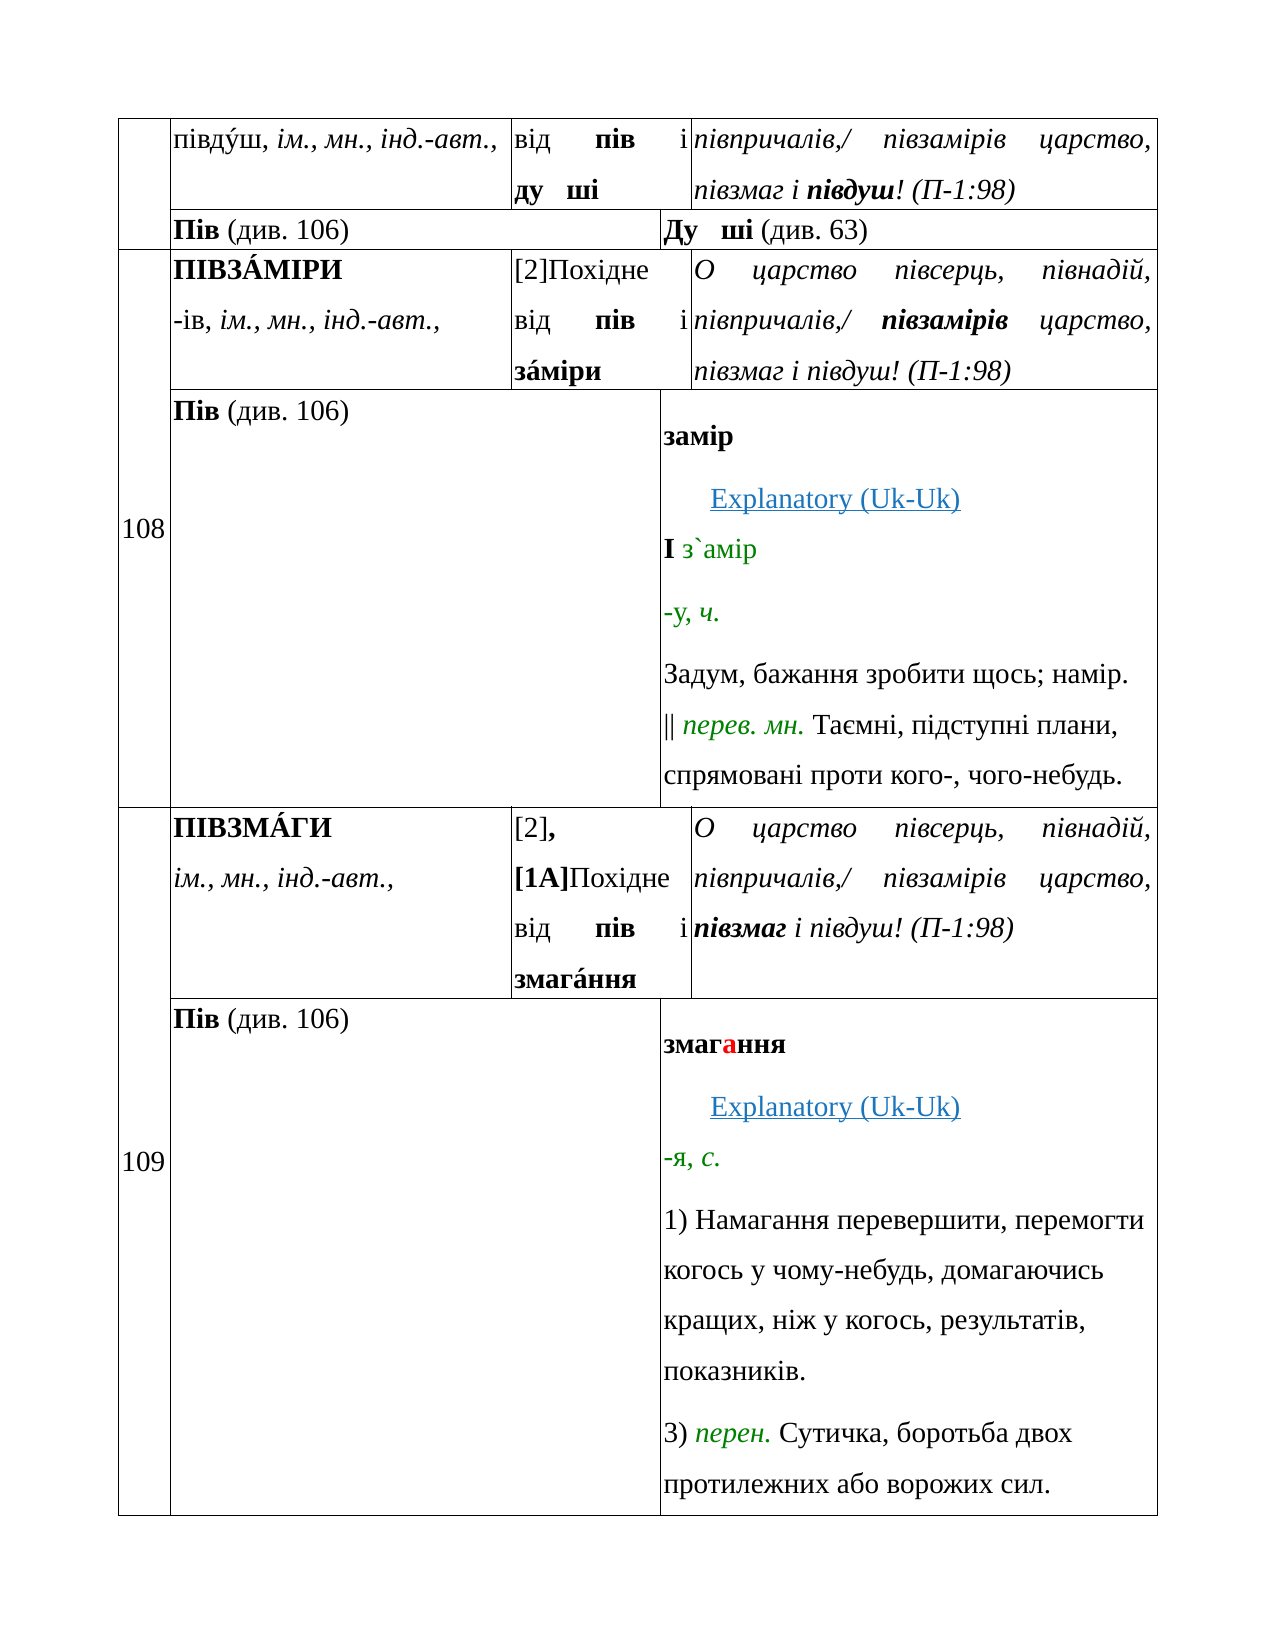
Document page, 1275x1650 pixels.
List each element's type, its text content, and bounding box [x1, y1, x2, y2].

table_cell 108 [119, 250, 170, 806]
table_cell О царство півсерць, півнадій, півпричалів,/ півзамірів царство, півзмаг і півдуш! (П-1:98) [692, 808, 1157, 997]
table_cell 109 [119, 808, 170, 1515]
table_cell [119, 119, 170, 249]
table_cell півдýш, ім., мн., інд.-авт., [171, 119, 511, 208]
table_cell від пів і душі [512, 119, 691, 208]
table_cell Пів (див. 106) [171, 210, 660, 249]
table_cell замір Explanatory (Uk-Uk) I з`амір -у, ч. Задум, бажання зробити щось; намір. || перев. мн. Таємні, підступні плани, спрямовані проти кого-, чого-небудь. [661, 390, 1157, 806]
table_cell Пів (див. 106) [171, 390, 660, 806]
table_cell [2], [1а]Похідне від пів і змагáння [512, 808, 691, 997]
table_cell півпричалів,/ півзамірів царство, півзмаг і півдуш! (П-1:98) [692, 119, 1157, 208]
table_cell Півзáміри -ів, ім., мн., інд.-авт., [171, 250, 511, 389]
table_cell змагання Explanatory (Uk-Uk) -я, с. 1) Намагання перевершити, перемогти когось у чому-небудь, домагаючись кращих, ніж у когось, результатів, показників. 3) перен. Сутичка, боротьба двох протилежних або ворожих сил. [661, 999, 1157, 1515]
table_cell Пів (див. 106) [171, 999, 660, 1515]
table_cell Душі (див. 63) [661, 210, 1157, 249]
table_cell [2]Похідне від пів і зáміри [512, 250, 691, 389]
table_cell О царство півсерць, півнадій, півпричалів,/ півзамірів царство, півзмаг і півдуш! (П-1:98) [692, 250, 1157, 389]
table_cell Півзмáги ім., мн., інд.-авт., [171, 808, 511, 997]
